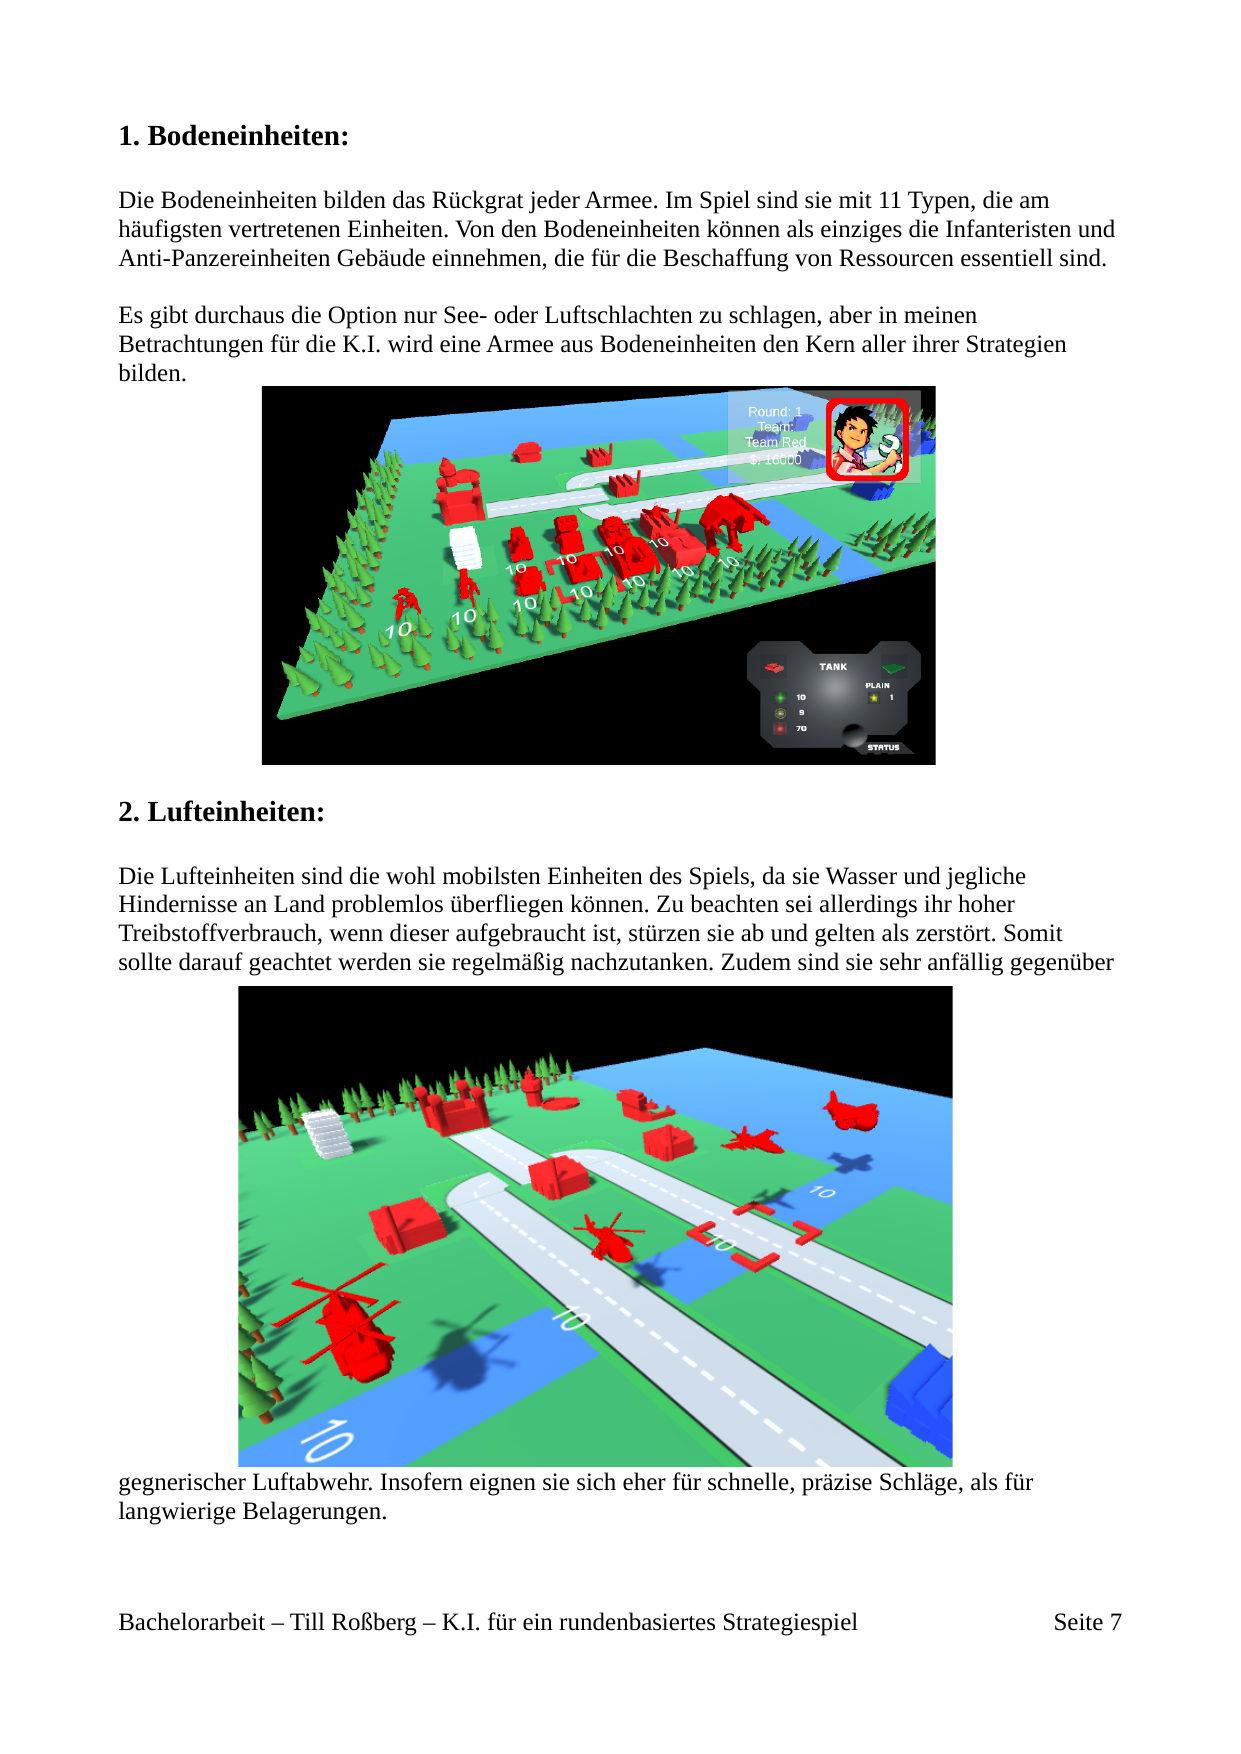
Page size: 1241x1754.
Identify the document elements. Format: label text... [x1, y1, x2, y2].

text Es gibt durchaus die Option nur See- oder Luftschlachten zu schlagen, aber in meinen Betrachtungen für die K.I. wird eine Armee aus Bodeneinheiten den Kern aller ihrer Strategien bilden. [118, 300, 1122, 386]
text 1. Bodeneinheiten: [118, 118, 1122, 152]
text Die Lufteinheiten sind die wohl mobilsten Einheiten des Spiels, da sie Wasser und jegliche Hindernisse an Land problemlos überfliegen können. Zu beachten sei allerdings ihr hoher Treibstoffverbrauch, wenn dieser aufgebraucht ist, stürzen sie ab und gelten als zerstört. Somit sollte darauf geachtet werden sie regelmäßig nachzutanken. Zudem sind sie sehr anfällig gegenüber gegnerischer Luftabwehr. Insofern eignen sie sich eher für schnelle, präzise Schläge, als für langwierige Belagerungen. [118, 861, 1122, 1524]
picture [238, 986, 953, 1467]
text Die Bodeneinheiten bilden das Rückgrat jeder Armee. Im Spiel sind sie mit 11 Typen, die am häufigsten vertretenen Einheiten. Von den Bodeneinheiten können als einziges die Infanteristen und Anti-Panzereinheiten Gebäude einnehmen, die für die Beschaffung von Ressourcen essentiell sind. [118, 185, 1122, 271]
text 2. Lufteinheiten: [118, 794, 1122, 827]
picture [261, 386, 936, 765]
